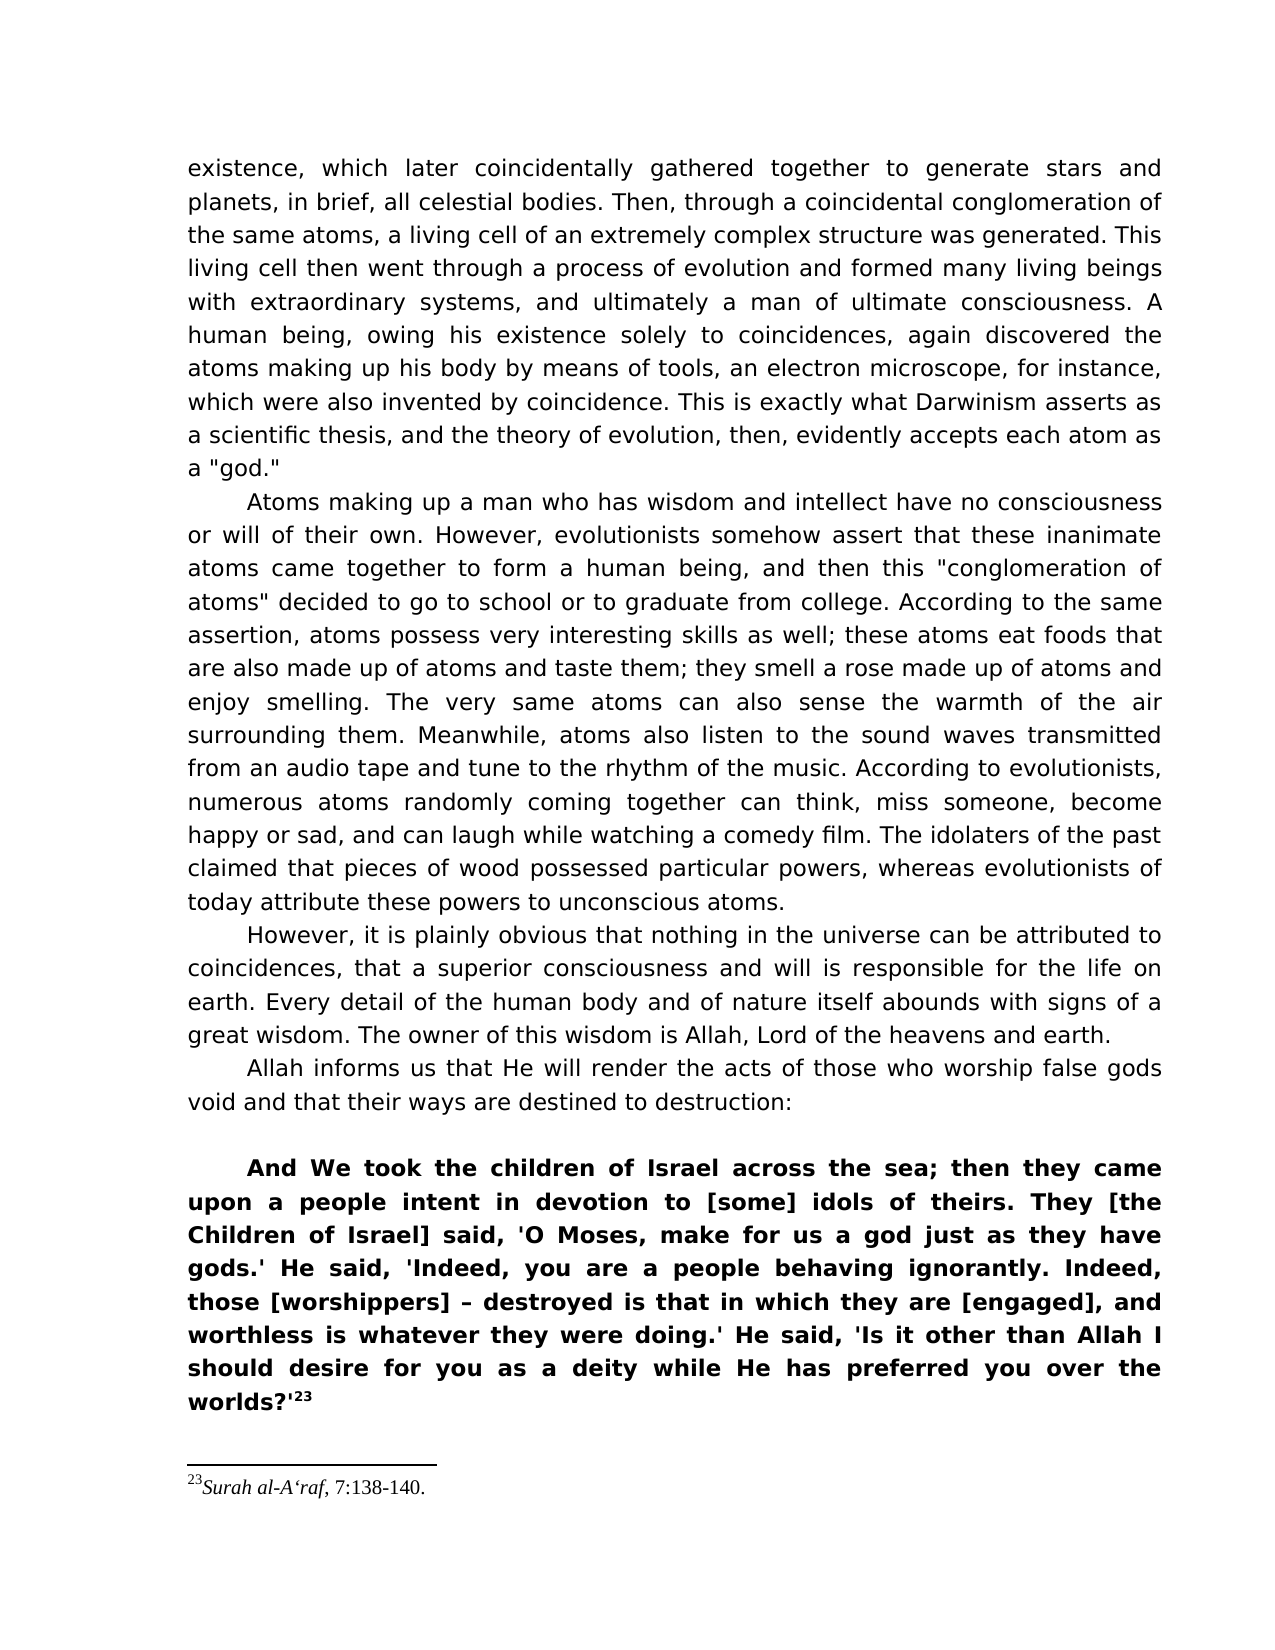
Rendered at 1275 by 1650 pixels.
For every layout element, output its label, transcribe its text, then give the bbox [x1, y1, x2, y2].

text Allah informs us that He will render the acts of those who worship false gods void and that their ways are destined to destruction: [187, 1050, 1163, 1117]
text Surah al-A‘raf, 7:138-140. [187, 1471, 1181, 1500]
text Atoms making up a man who has wisdom and intellect have no consciousness or will of their own. However, evolutionists somehow assert that these inanimate atoms came together to form a human being, and then this "conglomeration of atoms" decided to go to school or to graduate from college. According to the same assertion, atoms possess very interesting skills as well; these atoms eat foods that are also made up of atoms and taste them; they smell a rose made up of atoms and enjoy smelling. The very same atoms can also sense the warmth of the air surrounding them. Meanwhile, atoms also listen to the sound waves transmitted from an audio tape and tune to the rhythm of the music. According to evolutionists, numerous atoms randomly coming together can think, miss someone, become happy or sad, and can laugh while watching a comedy film. The idolaters of the past claimed that pieces of wood possessed particular powers, whereas evolutionists of today attribute these powers to unconscious atoms. [187, 483, 1163, 917]
text And We took the children of Israel across the sea; then they came upon a people intent in devotion to [some] idols of theirs. They [the Children of Israel] said, 'O Moses, make for us a god just as they have gods.' He said, 'Indeed, you are a people behaving ignorantly. Indeed, those [worshippers] – destroyed is that in which they are [engaged], and worthless is whatever they were doing.' He said, 'Is it other than Allah I should desire for you as a deity while He has preferred you over the worlds?' [187, 1150, 1163, 1417]
text existence, which later coincidentally gathered together to generate stars and planets, in brief, all celestial bodies. Then, through a coincidental conglomeration of the same atoms, a living cell of an extremely complex structure was generated. This living cell then went through a process of evolution and formed many living beings with extraordinary systems, and ultimately a man of ultimate consciousness. A human being, owing his existence solely to coincidences, again discovered the atoms making up his body by means of tools, an electron microscope, for instance, which were also invented by coincidence. This is exactly what Darwinism asserts as a scientific thesis, and the theory of evolution, then, evidently accepts each atom as a "god." [187, 150, 1163, 483]
text However, it is plainly obvious that nothing in the universe can be attributed to coincidences, that a superior consciousness and will is responsible for the life on earth. Every detail of the human body and of nature itself abounds with signs of a great wisdom. The owner of this wisdom is Allah, Lord of the heavens and earth. [187, 917, 1163, 1050]
